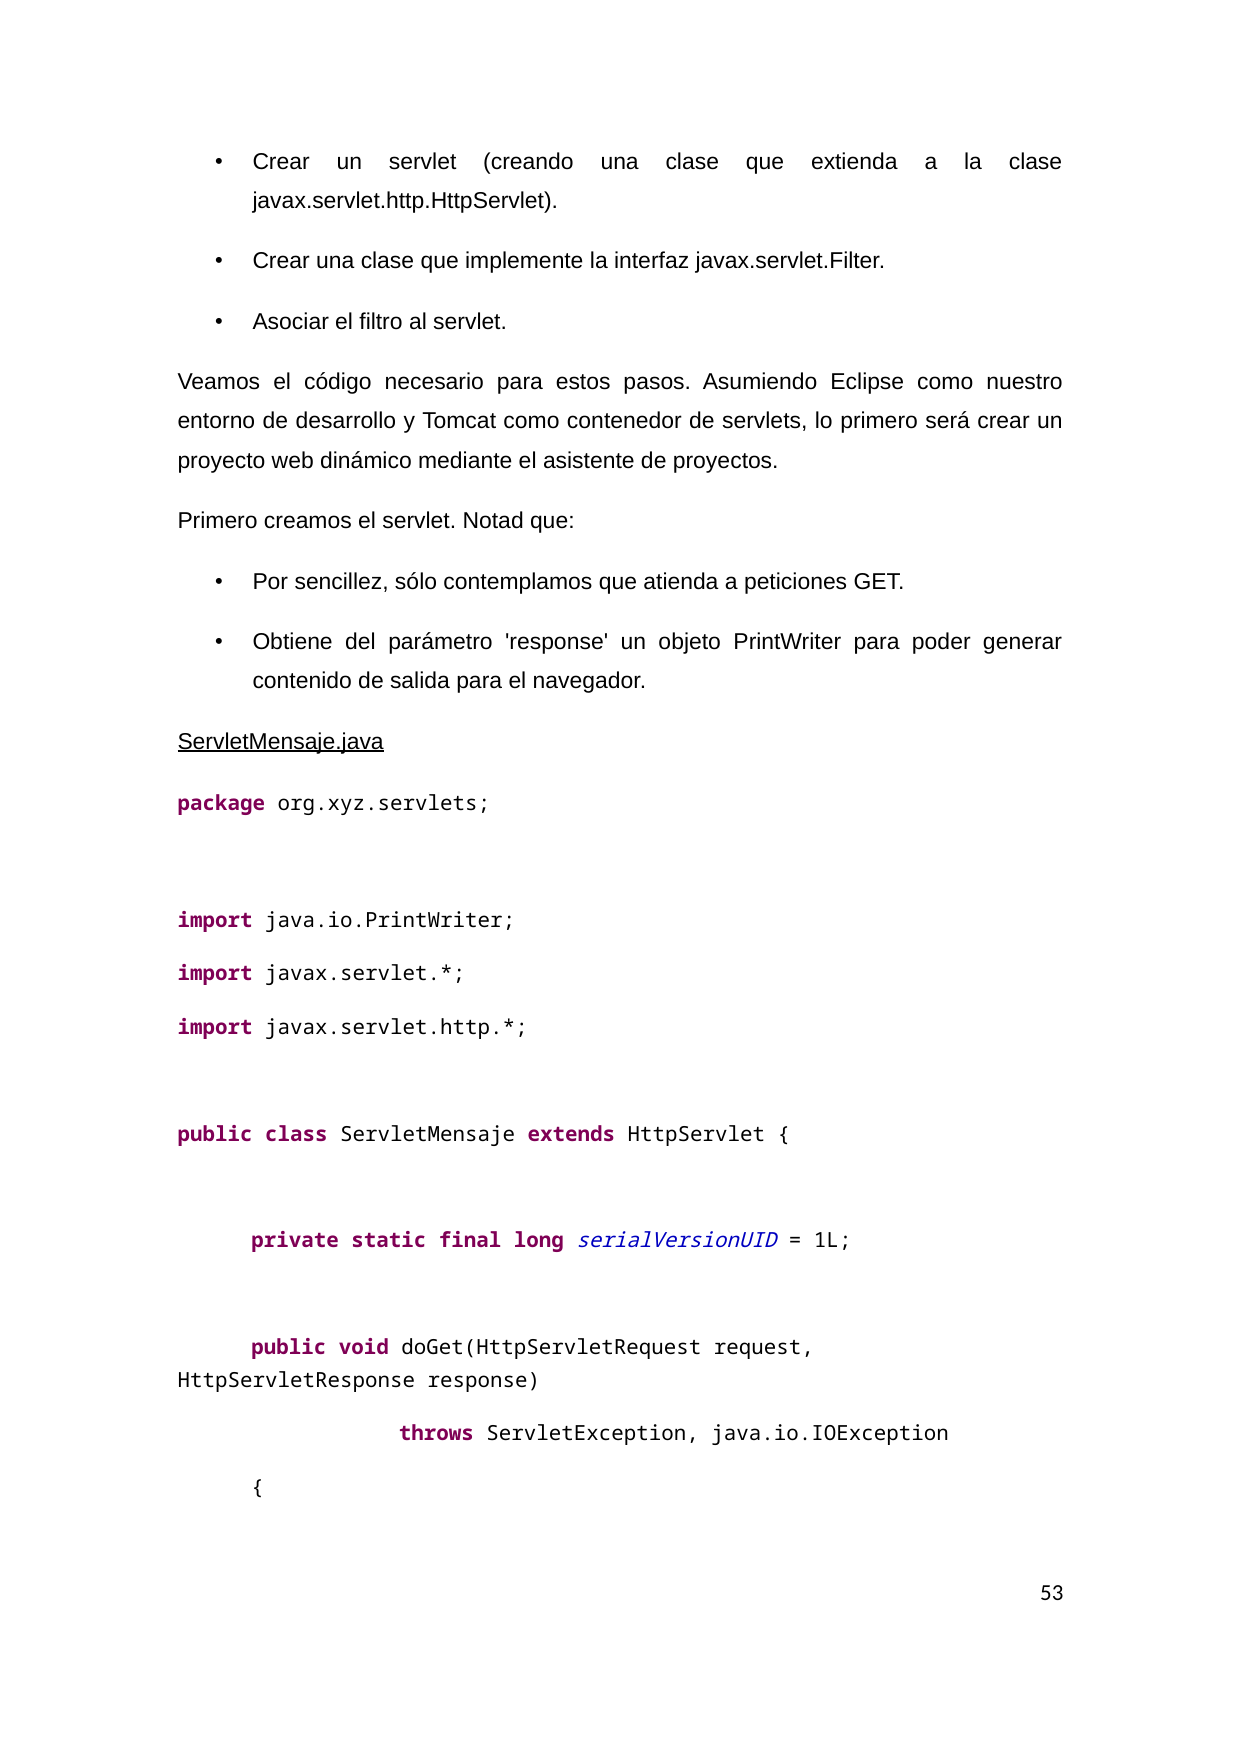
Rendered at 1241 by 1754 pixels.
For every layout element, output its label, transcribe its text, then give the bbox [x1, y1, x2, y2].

text private static final long serialVersionUID = 1L; [177, 1226, 1063, 1254]
text import java.io.PrintWriter; [177, 905, 1063, 933]
text import javax.servlet.*; [177, 958, 1063, 987]
list Crear una clase que implemente la interfaz javax.servlet.Filter. [215, 247, 1063, 274]
list Obtiene del parámetro 'response' un objeto PrintWriter para poder generar contenido de salida para el navegador. [215, 628, 1063, 694]
text Primero creamos el servlet. Notad que: [177, 507, 1063, 534]
text import javax.servlet.http.*; [177, 1012, 1063, 1040]
list Asociar el filtro al servlet. [215, 308, 1063, 334]
text Veamos el código necesario para estos pasos. Asumiendo Eclipse como nuestro entorno de desarrollo y Tomcat como contenedor de servlets, lo primero será crear un proyecto web dinámico mediante el asistente de proyectos. [177, 368, 1063, 473]
list Crear un servlet (creando una clase que extienda a la clase javax.servlet.http.HttpServlet). [215, 148, 1063, 213]
text { [177, 1472, 1063, 1500]
text public class ServletMensaje extends HttpServlet { [177, 1119, 1063, 1147]
list Por sencillez, sólo contemplamos que atienda a peticiones GET. [215, 568, 1063, 594]
text ServletMensaje.java [177, 728, 1063, 754]
text public void doGet(HttpServletRequest request, HttpServletResponse response) [177, 1332, 1063, 1393]
text throws ServletException, java.io.IOException [177, 1418, 1063, 1447]
text package org.xyz.servlets; [177, 788, 1063, 816]
